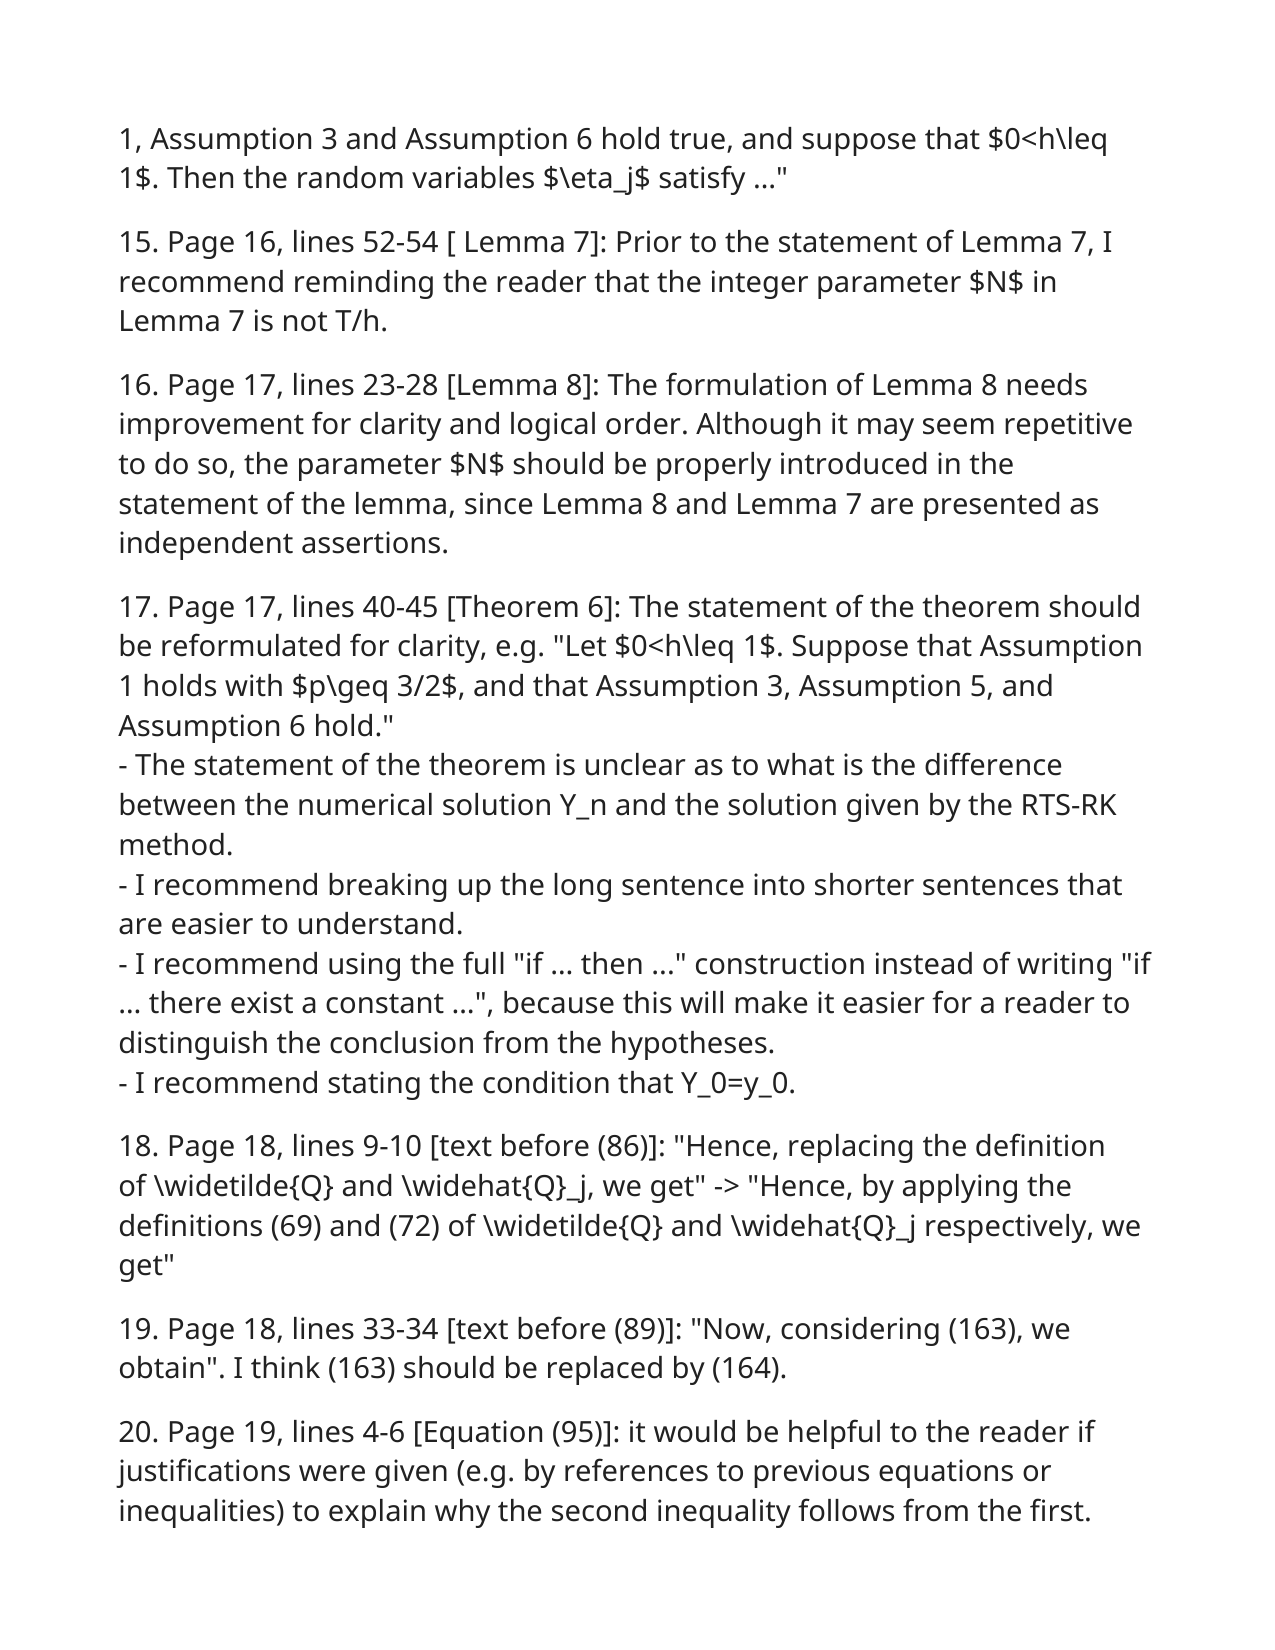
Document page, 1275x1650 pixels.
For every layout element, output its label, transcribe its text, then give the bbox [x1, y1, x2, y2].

text 1, Assumption 3 and Assumption 6 hold true, and suppose that $0<h\leq 1$. Then the random variables $\eta_j$ satisfy …" 15. Page 16, lines 52-54 [ Lemma 7]: Prior to the statement of Lemma 7, I recommend reminding the reader that the integer parameter $N$ in Lemma 7 is not T/h. 16. Page 17, lines 23-28 [Lemma 8]: The formulation of Lemma 8 needs improvement for clarity and logical order. Although it may seem repetitive to do so, the parameter $N$ should be properly introduced in the statement of the lemma, since Lemma 8 and Lemma 7 are presented as independent assertions. 17. Page 17, lines 40-45 [Theorem 6]: The statement of the theorem should be reformulated for clarity, e.g. "Let $0<h\leq 1$. Suppose that Assumption 1 holds with $p\geq 3/2$, and that Assumption 3, Assumption 5, and Assumption 6 hold." - The statement of the theorem is unclear as to what is the difference between the numerical solution Y_n and the solution given by the RTS-RK method. - I recommend breaking up the long sentence into shorter sentences that are easier to understand. - I recommend using the full "if … then ..." construction instead of writing "if … there exist a constant …", because this will make it easier for a reader to distinguish the conclusion from the hypotheses. - I recommend stating the condition that Y_0=y_0. 18. Page 18, lines 9-10 [text before (86)]: "Hence, replacing the definition of \widetilde{Q} and \widehat{Q}_j, we get" -> "Hence, by applying the definitions (69) and (72) of \widetilde{Q} and \widehat{Q}_j respectively, we get" 19. Page 18, lines 33-34 [text before (89)]: "Now, considering (163), we obtain". I think (163) should be replaced by (164). 20. Page 19, lines 4-6 [Equation (95)]: it would be helpful to the reader if justifications were given (e.g. by references to previous equations or inequalities) to explain why the second inequality follows from the first. [118, 118, 1157, 1530]
